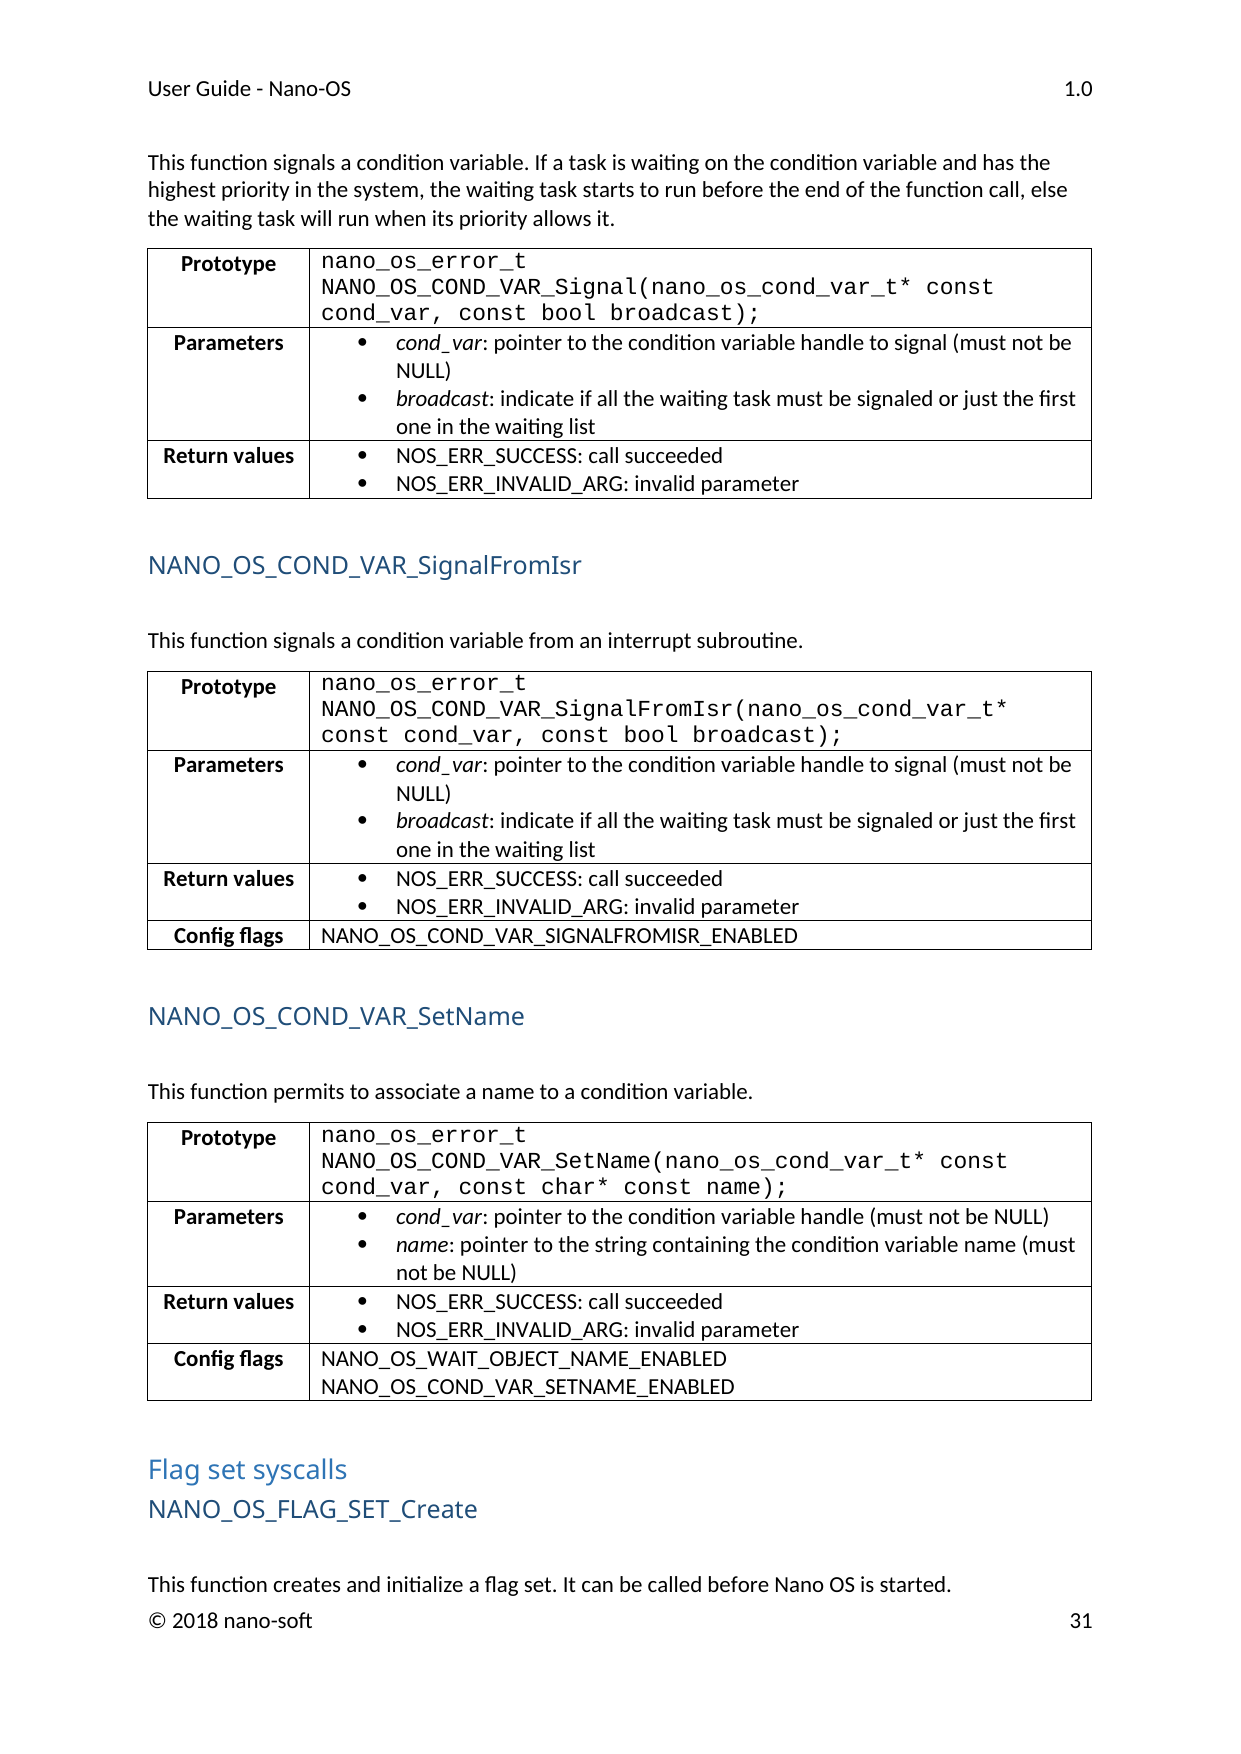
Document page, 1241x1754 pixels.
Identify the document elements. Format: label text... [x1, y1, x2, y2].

text This function signals a condition variable from an interrupt subroutine. [148, 626, 1093, 654]
table_cell Config flags [148, 921, 309, 949]
table_header Prototype [148, 672, 309, 749]
table_cell Config flags [148, 1344, 309, 1400]
table_header Prototype [148, 249, 309, 327]
table_header nano_os_error_t NANO_OS_COND_VAR_SignalFromIsr(nano_os_cond_var_t* const cond_var, const bool broadcast); [310, 672, 1091, 749]
table_cell NANO_OS_COND_VAR_SIGNALFROMISR_ENABLED [310, 921, 1091, 949]
subtitle NANO_OS_FLAG_SET_Create [148, 1491, 1093, 1525]
text This function signals a condition variable. If a task is waiting on the condition variable and has the highest priority in the system, the waiting task starts to run before the end of the function call, else the waiting task will run when its priority allows it. [148, 148, 1093, 232]
subtitle NANO_OS_COND_VAR_SetName [148, 999, 1093, 1033]
table_cell Return values [148, 864, 309, 920]
table_cell NOS_ERR_SUCCESS: call succeeded NOS_ERR_INVALID_ARG: invalid parameter [310, 1287, 1091, 1343]
table_header nano_os_error_t NANO_OS_COND_VAR_Signal(nano_os_cond_var_t* const cond_var, const bool broadcast); [310, 249, 1091, 327]
table_cell Parameters [148, 328, 309, 440]
table_header Prototype [148, 1123, 309, 1201]
text This function creates and initialize a flag set. It can be called before Nano OS is started. [148, 1570, 1093, 1598]
text This function permits to associate a name to a condition variable. [148, 1077, 1093, 1106]
table_cell NOS_ERR_SUCCESS: call succeeded NOS_ERR_INVALID_ARG: invalid parameter [310, 864, 1091, 920]
table_cell cond_var: pointer to the condition variable handle (must not be NULL) name: pointer to the string containing the condition variable name (must not be NULL) [310, 1202, 1091, 1286]
table_cell NOS_ERR_SUCCESS: call succeeded NOS_ERR_INVALID_ARG: invalid parameter [310, 441, 1091, 497]
table_cell Parameters [148, 751, 309, 863]
table_header nano_os_error_t NANO_OS_COND_VAR_SetName(nano_os_cond_var_t* const cond_var, const char* const name); [310, 1123, 1091, 1201]
table_cell cond_var: pointer to the condition variable handle to signal (must not be NULL) broadcast: indicate if all the waiting task must be signaled or just the first one in the waiting list [310, 328, 1091, 440]
table_cell NANO_OS_WAIT_OBJECT_NAME_ENABLED NANO_OS_COND_VAR_SETNAME_ENABLED [310, 1344, 1091, 1400]
table_cell cond_var: pointer to the condition variable handle to signal (must not be NULL) broadcast: indicate if all the waiting task must be signaled or just the first one in the waiting list [310, 751, 1091, 863]
table_cell Return values [148, 441, 309, 497]
subtitle Flag set syscalls [148, 1450, 1093, 1487]
table_cell Parameters [148, 1202, 309, 1286]
subtitle NANO_OS_COND_VAR_SignalFromIsr [148, 547, 1093, 581]
table_cell Return values [148, 1287, 309, 1343]
